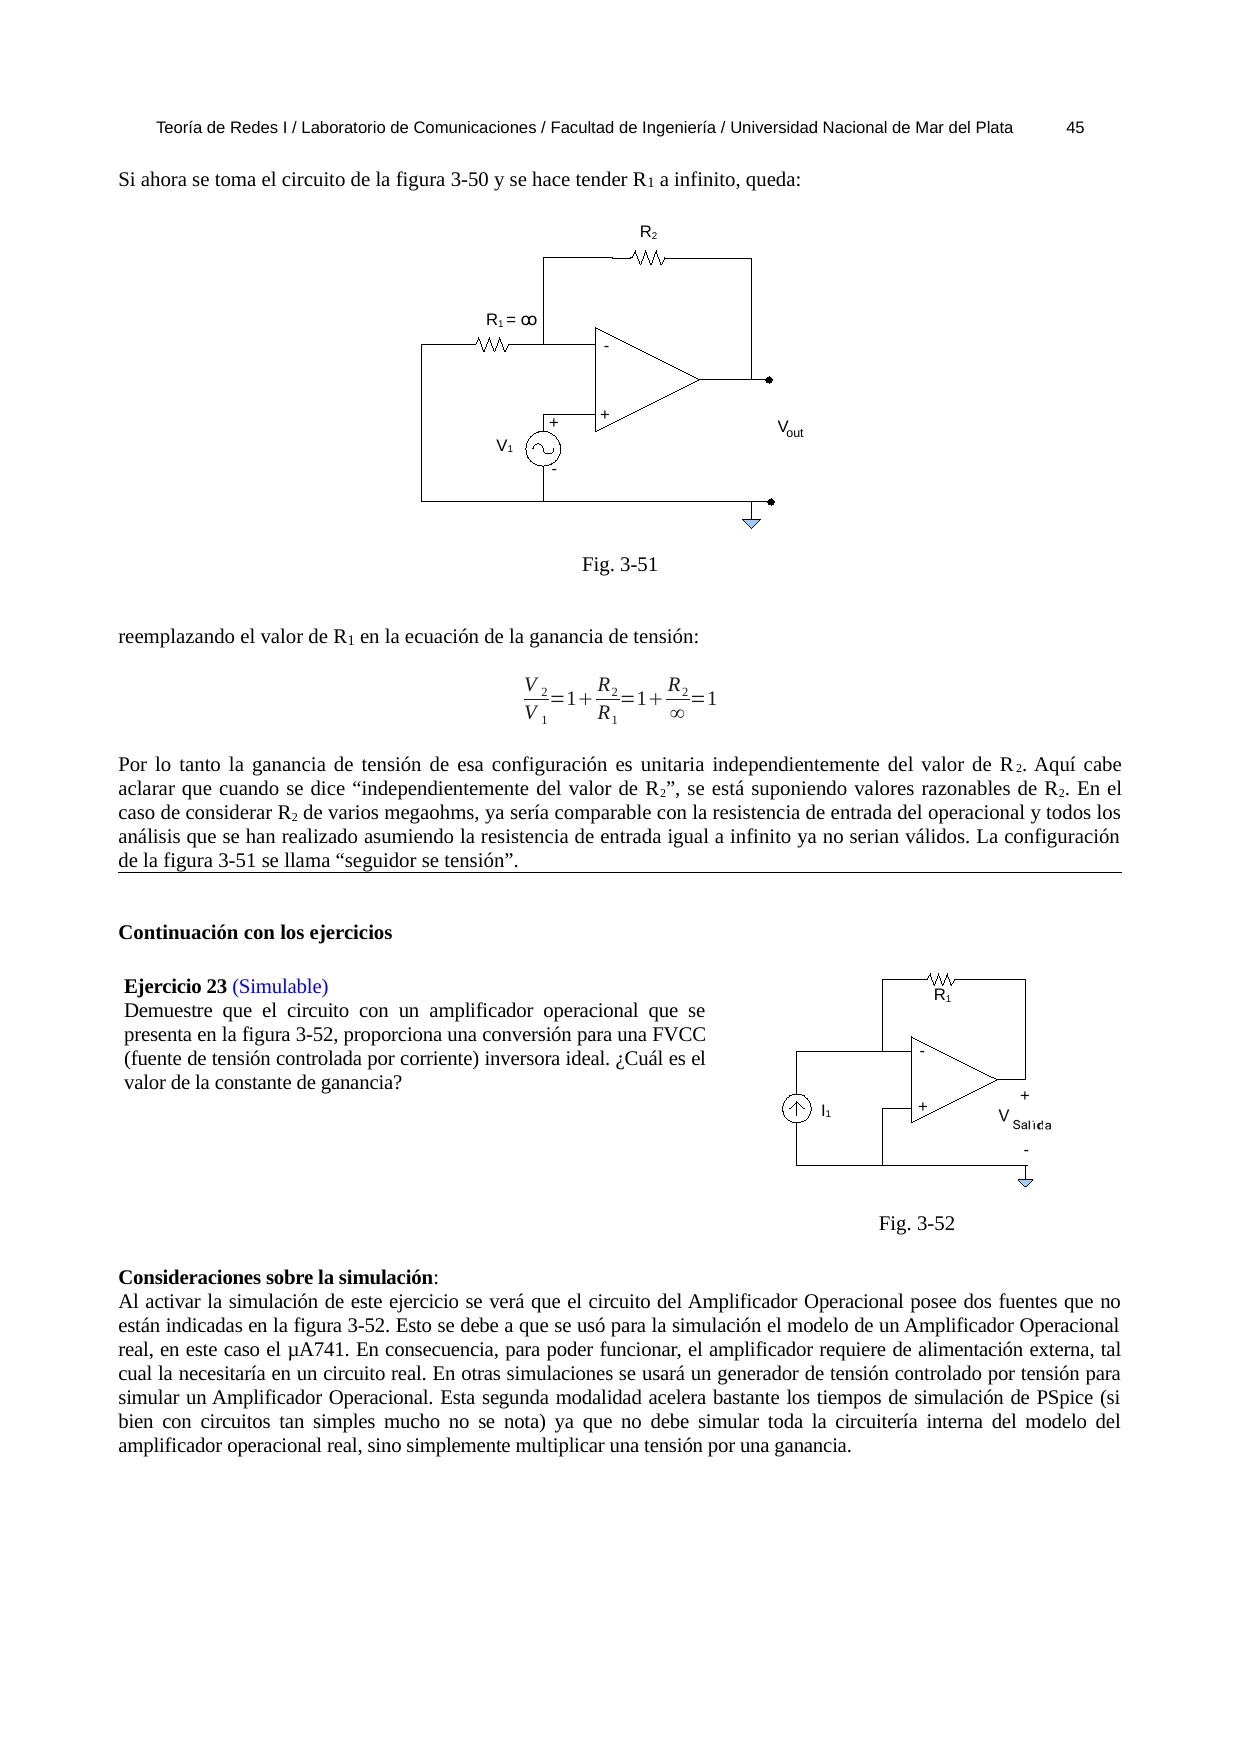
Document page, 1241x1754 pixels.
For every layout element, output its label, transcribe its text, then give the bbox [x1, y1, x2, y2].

text Continuación con los ejercicios [118, 920, 1122, 944]
table_header Ejercicio 23 (Simulable) Demuestre que el circuito con un amplificador operacional que se presenta en la figura 3-52, proporciona una conversión para una FVCC (fuente de tensión controlada por corriente) inversora ideal. ¿Cuál es el valor de la constante de ganancia? [118, 968, 712, 1241]
text Por lo tanto la ganancia de tensión de esa configuración es unitaria independientemente del valor de R2. Aquí cabe aclarar que cuando se dice “independientemente del valor de R2”, se está suponiendo valores razonables de R2. En el caso de considerar R2 de varios megaohms, ya sería comparable con la resistencia de entrada del operacional y todos los análisis que se han realizado asumiendo la resistencia de entrada igual a infinito ya no serian válidos. La configuración de la figura 3-51 se llama “seguidor se tensión”. [118, 752, 1122, 872]
table_header Fig. 3-52 [712, 968, 1122, 1241]
text reemplazando el valor de R1 en la ecuación de la ganancia de tensión: [118, 624, 1122, 648]
text Si ahora se toma el circuito de la figura 3-50 y se hace tender R1 a infinito, queda: [118, 167, 1122, 191]
text Fig. 3-51 [118, 552, 1122, 576]
text Al activar la simulación de este ejercicio se verá que el circuito del Amplificador Operacional posee dos fuentes que no están indicadas en la figura 3-52. Esto se debe a que se usó para la simulación el modelo de un Amplificador Operacional real, en este caso el µA741. En consecuencia, para poder funcionar, el amplificador requiere de alimentación externa, tal cual la necesitaría en un circuito real. En otras simulaciones se usará un generador de tensión controlado por tensión para simular un Amplificador Operacional. Esta segunda modalidad acelera bastante los tiempos de simulación de PSpice (si bien con circuitos tan simples mucho no se nota) ya que no debe simular toda la circuitería interna del modelo del amplificador operacional real, sino simplemente multiplicar una tensión por una ganancia. [118, 1289, 1122, 1457]
text Consideraciones sobre la simulación: [118, 1265, 1122, 1289]
